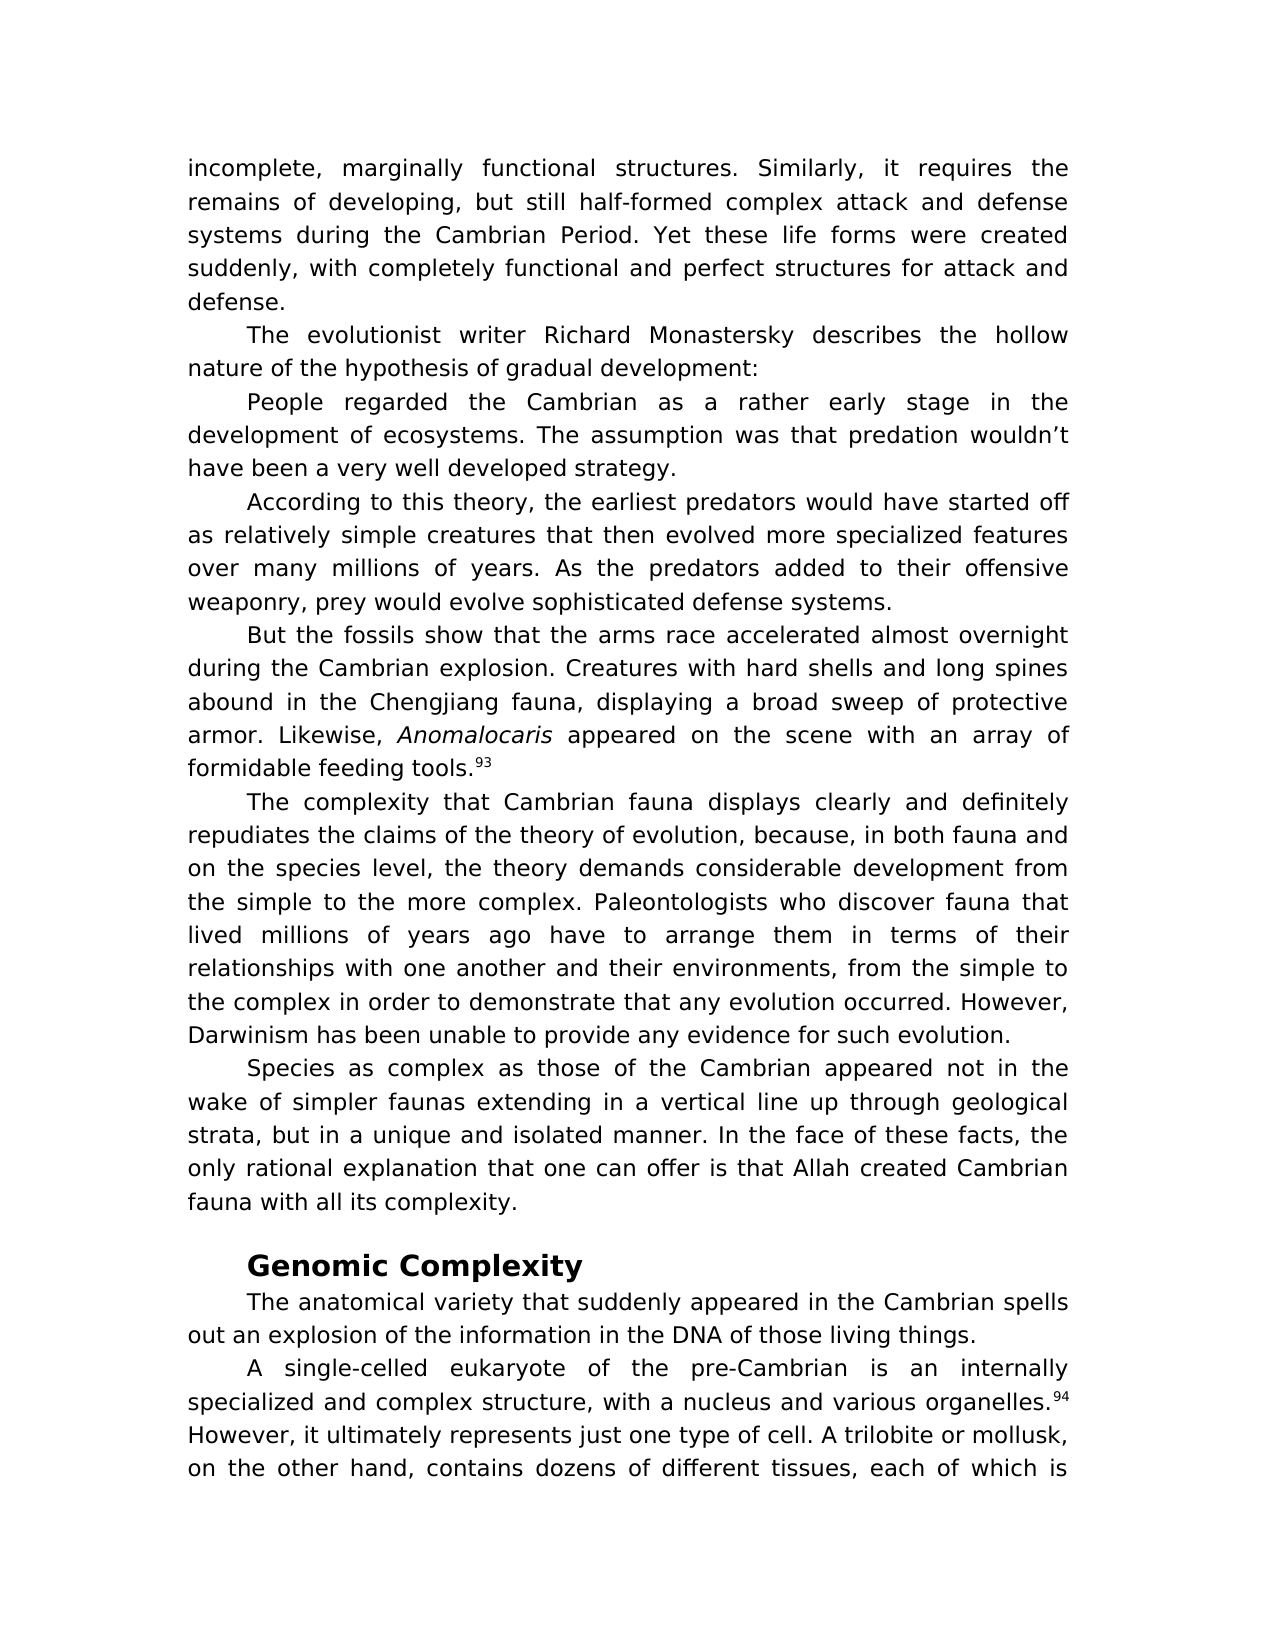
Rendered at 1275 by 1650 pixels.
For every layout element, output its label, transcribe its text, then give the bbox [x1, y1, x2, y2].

text According to this theory, the earliest predators would have started off as relatively simple creatures that then evolved more specialized features over many millions of years. As the predators added to their offensive weaponry, prey would evolve sophisticated defense systems. [187, 483, 1070, 617]
text The complexity that Cambrian fauna displays clearly and definitely repudiates the claims of the theory of evolution, because, in both fauna and on the species level, the theory demands considerable development from the simple to the more complex. Paleontologists who discover fauna that lived millions of years ago have to arrange them in terms of their relationships with one another and their environments, from the simple to the complex in order to demonstrate that any evolution occurred. However, Darwinism has been unable to provide any evidence for such evolution. [187, 783, 1070, 1050]
text The evolutionist writer Richard Monastersky describes the hollow nature of the hypothesis of gradual development: [187, 317, 1070, 383]
text Species as complex as those of the Cambrian appeared not in the wake of simpler faunas extending in a vertical line up through geological strata, but in a unique and isolated manner. In the face of these facts, the only rational explanation that one can offer is that Allah created Cambrian fauna with all its complexity. [187, 1050, 1070, 1217]
text People regarded the Cambrian as a rather early stage in the development of ecosystems. The assumption was that predation wouldn’t have been a very well developed strategy. [187, 383, 1070, 483]
text But the fossils show that the arms race accelerated almost overnight during the Cambrian explosion. Creatures with hard shells and long spines abound in the Chengjiang fauna, displaying a broad sweep of protective armor. Likewise, Anomalocaris appeared on the scene with an array of formidable feeding tools.93 [187, 617, 1070, 783]
text incomplete, marginally functional structures. Similarly, it requires the remains of developing, but still half-formed complex attack and defense systems during the Cambrian Period. Yet these life forms were created suddenly, with completely functional and perfect structures for attack and defense. [187, 150, 1070, 317]
text A single-celled eukaryote of the pre-Cambrian is an internally specialized and complex structure, with a nucleus and various organelles.94 However, it ultimately represents just one type of cell. A trilobite or mollusk, on the other hand, contains dozens of different tissues, each of which is [187, 1350, 1070, 1483]
text The anatomical variety that suddenly appeared in the Cambrian spells out an explosion of the information in the DNA of those living things. [187, 1283, 1070, 1350]
text Genomic Complexity [187, 1250, 1070, 1283]
